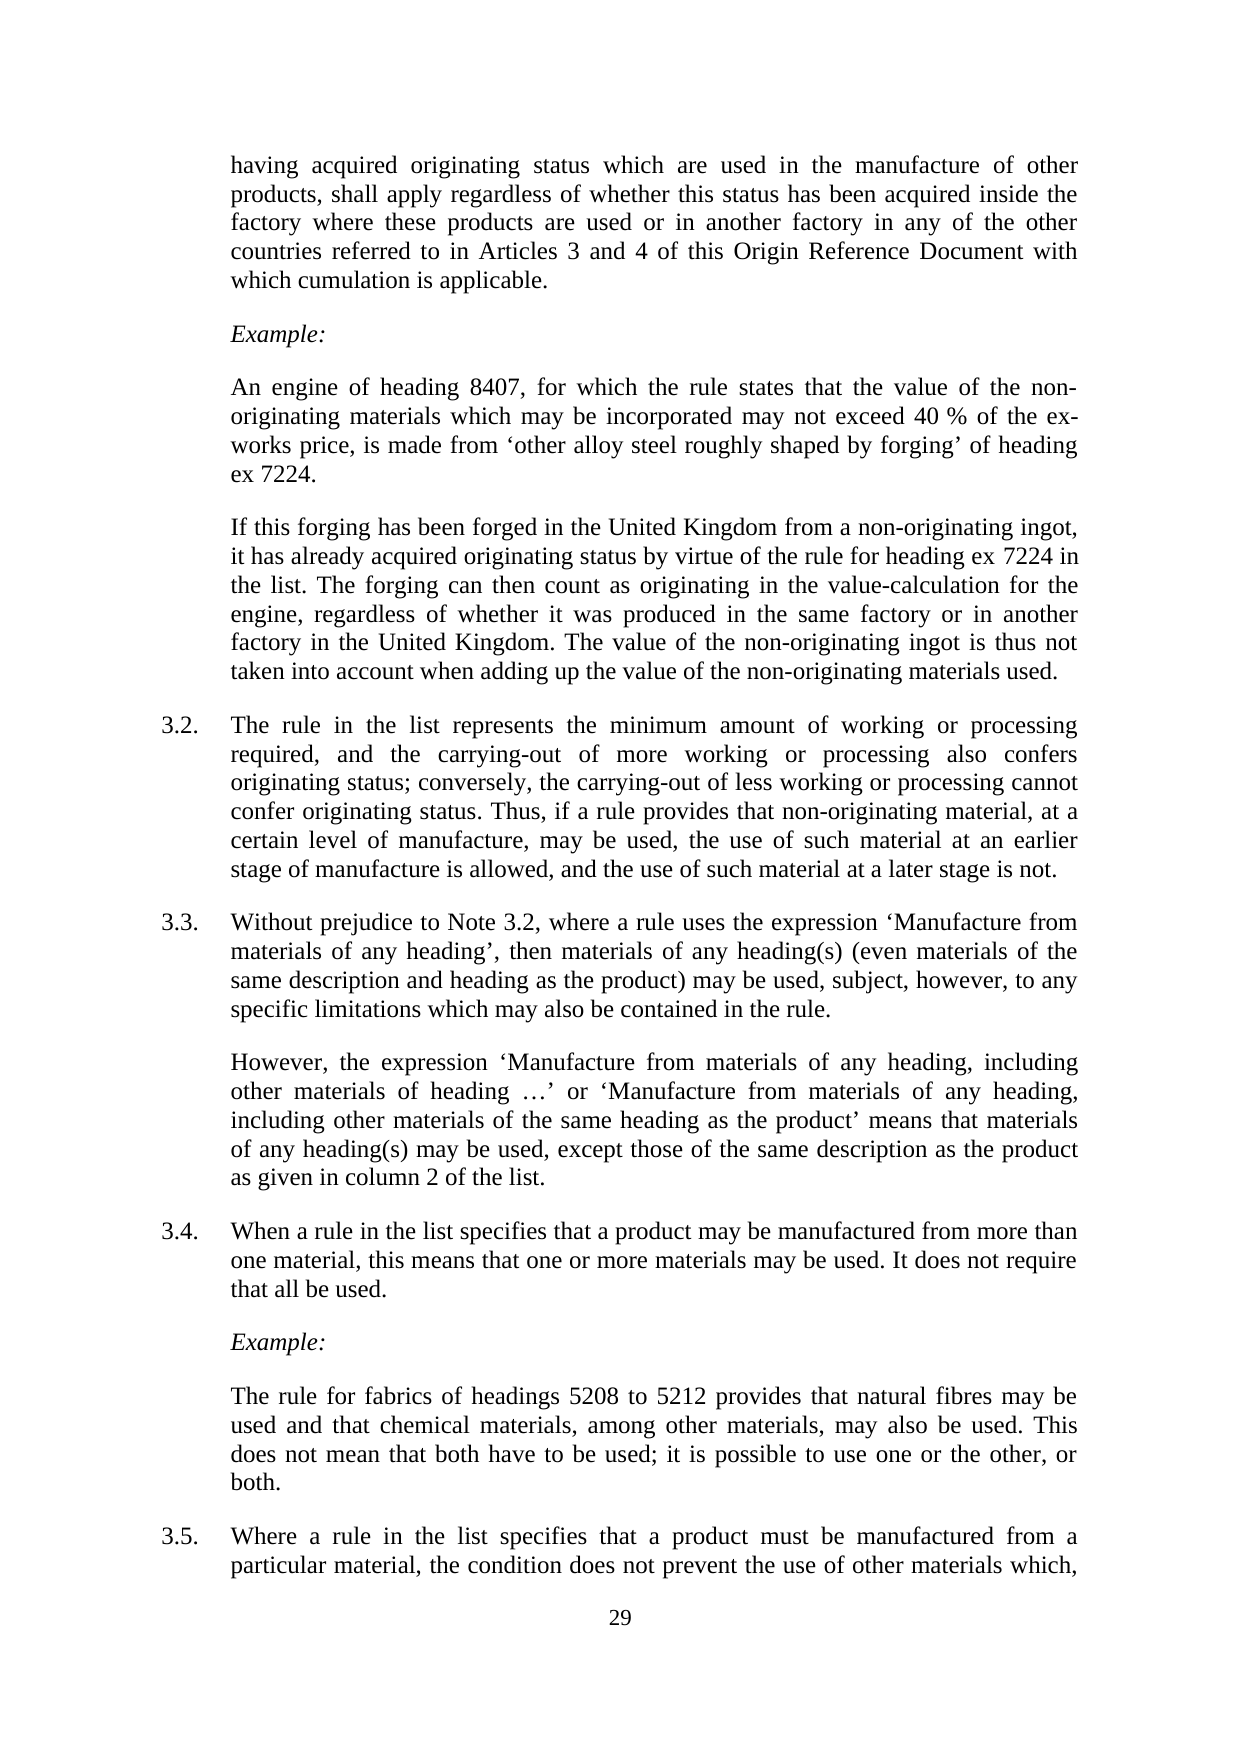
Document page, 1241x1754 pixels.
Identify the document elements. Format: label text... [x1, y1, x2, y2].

table_header [150, 150, 219, 710]
table_cell 3.2. [150, 710, 219, 907]
table_cell 3.4. [150, 1216, 219, 1521]
table_cell The rule in the list represents the minimum amount of working or processing required, and the carrying-out of more working or processing also confers originating status; conversely, the carrying-out of less working or processing cannot confer originating status. Thus, if a rule provides that non-originating material, at a certain level of manufacture, may be used, the use of such material at an earlier stage of manufacture is allowed, and the use of such material at a later stage is not. [219, 710, 1090, 907]
table_cell 3.3. [150, 908, 219, 1216]
table_cell When a rule in the list specifies that a product may be manufactured from more than one material, this means that one or more materials may be used. It does not require that all be used. Example: The rule for fabrics of headings 5208 to 5212 provides that natural fibres may be used and that chemical materials, among other materials, may also be used. This does not mean that both have to be used; it is possible to use one or the other, or both. [219, 1216, 1090, 1521]
table_cell Where a rule in the list specifies that a product must be manufactured from a particular material, the condition does not prevent the use of other materials which, [219, 1521, 1090, 1579]
table_cell Without prejudice to Note 3.2, where a rule uses the expression ‘Manufacture from materials of any heading’, then materials of any heading(s) (even materials of the same description and heading as the product) may be used, subject, however, to any specific limitations which may also be contained in the rule. However, the expression ‘Manufacture from materials of any heading, including other materials of heading …’ or ‘Manufacture from materials of any heading, including other materials of the same heading as the product’ means that materials of any heading(s) may be used, except those of the same description as the product as given in column 2 of the list. [219, 908, 1090, 1216]
table_cell 3.5. [150, 1521, 219, 1579]
table_header having acquired originating status which are used in the manufacture of other products, shall apply regardless of whether this status has been acquired inside the factory where these products are used or in another factory in any of the other countries referred to in Articles 3 and 4 of this Origin Reference Document with which cumulation is applicable. Example: An engine of heading 8407, for which the rule states that the value of the non-originating materials which may be incorporated may not exceed 40 % of the ex-works price, is made from ‘other alloy steel roughly shaped by forging’ of heading ex 7224. If this forging has been forged in the United Kingdom from a non-originating ingot, it has already acquired originating status by virtue of the rule for heading ex 7224 in the list. The forging can then count as originating in the value-calculation for the engine, regardless of whether it was produced in the same factory or in another factory in the United Kingdom. The value of the non-originating ingot is thus not taken into account when adding up the value of the non-originating materials used. [219, 150, 1090, 710]
